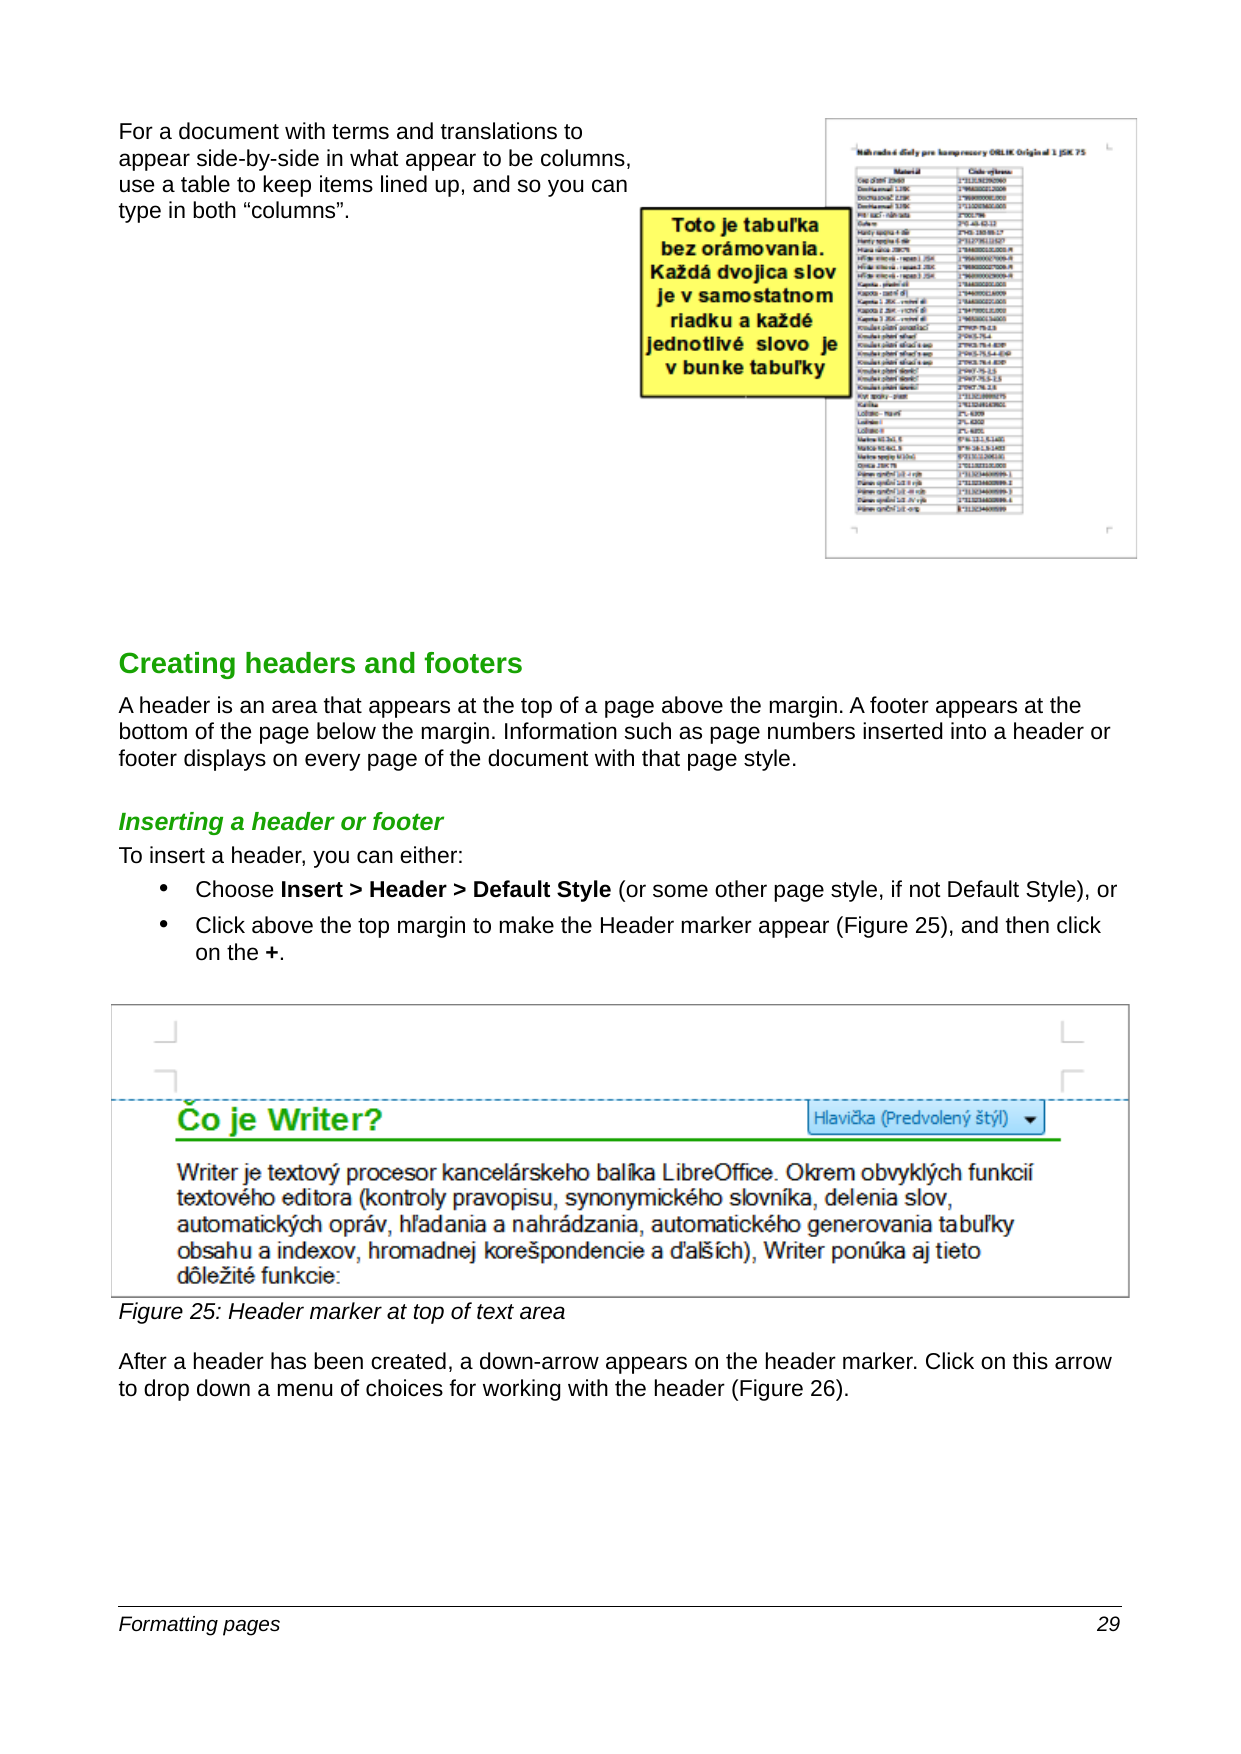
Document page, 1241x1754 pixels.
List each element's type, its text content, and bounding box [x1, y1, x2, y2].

subtitle Inserting a header or footer [118, 807, 1122, 835]
text Figure 25: Header marker at top of text area [118, 1298, 1122, 1324]
text A header is an area that appears at the top of a page above the margin. A footer appears at the bottom of the page below the margin. Information such as page numbers inserted into a header or footer displays on every page of the document with that page style. [118, 692, 1122, 771]
subtitle Creating headers and footers [118, 646, 1122, 679]
text After a header has been created, a down-arrow appears on the header marker. Click on this arrow to drop down a menu of choices for working with the header (Figure 26). [118, 1348, 1122, 1401]
list Click above the top margin to make the Header marker appear (Figure 25), and then click on the +. [156, 910, 1122, 966]
table_cell [651, 559, 1125, 617]
list Choose Insert > Header > Default Style (or some other page style, if not Default Style), or [156, 874, 1122, 904]
picture [639, 118, 1138, 559]
picture [111, 1004, 1130, 1298]
list To insert a header, you can either: [118, 842, 1122, 868]
table_cell For a document with terms and translations to appear side-by-side in what appear to be columns, use a table to keep items lined up, and so you can type in both “columns”. [118, 118, 651, 617]
